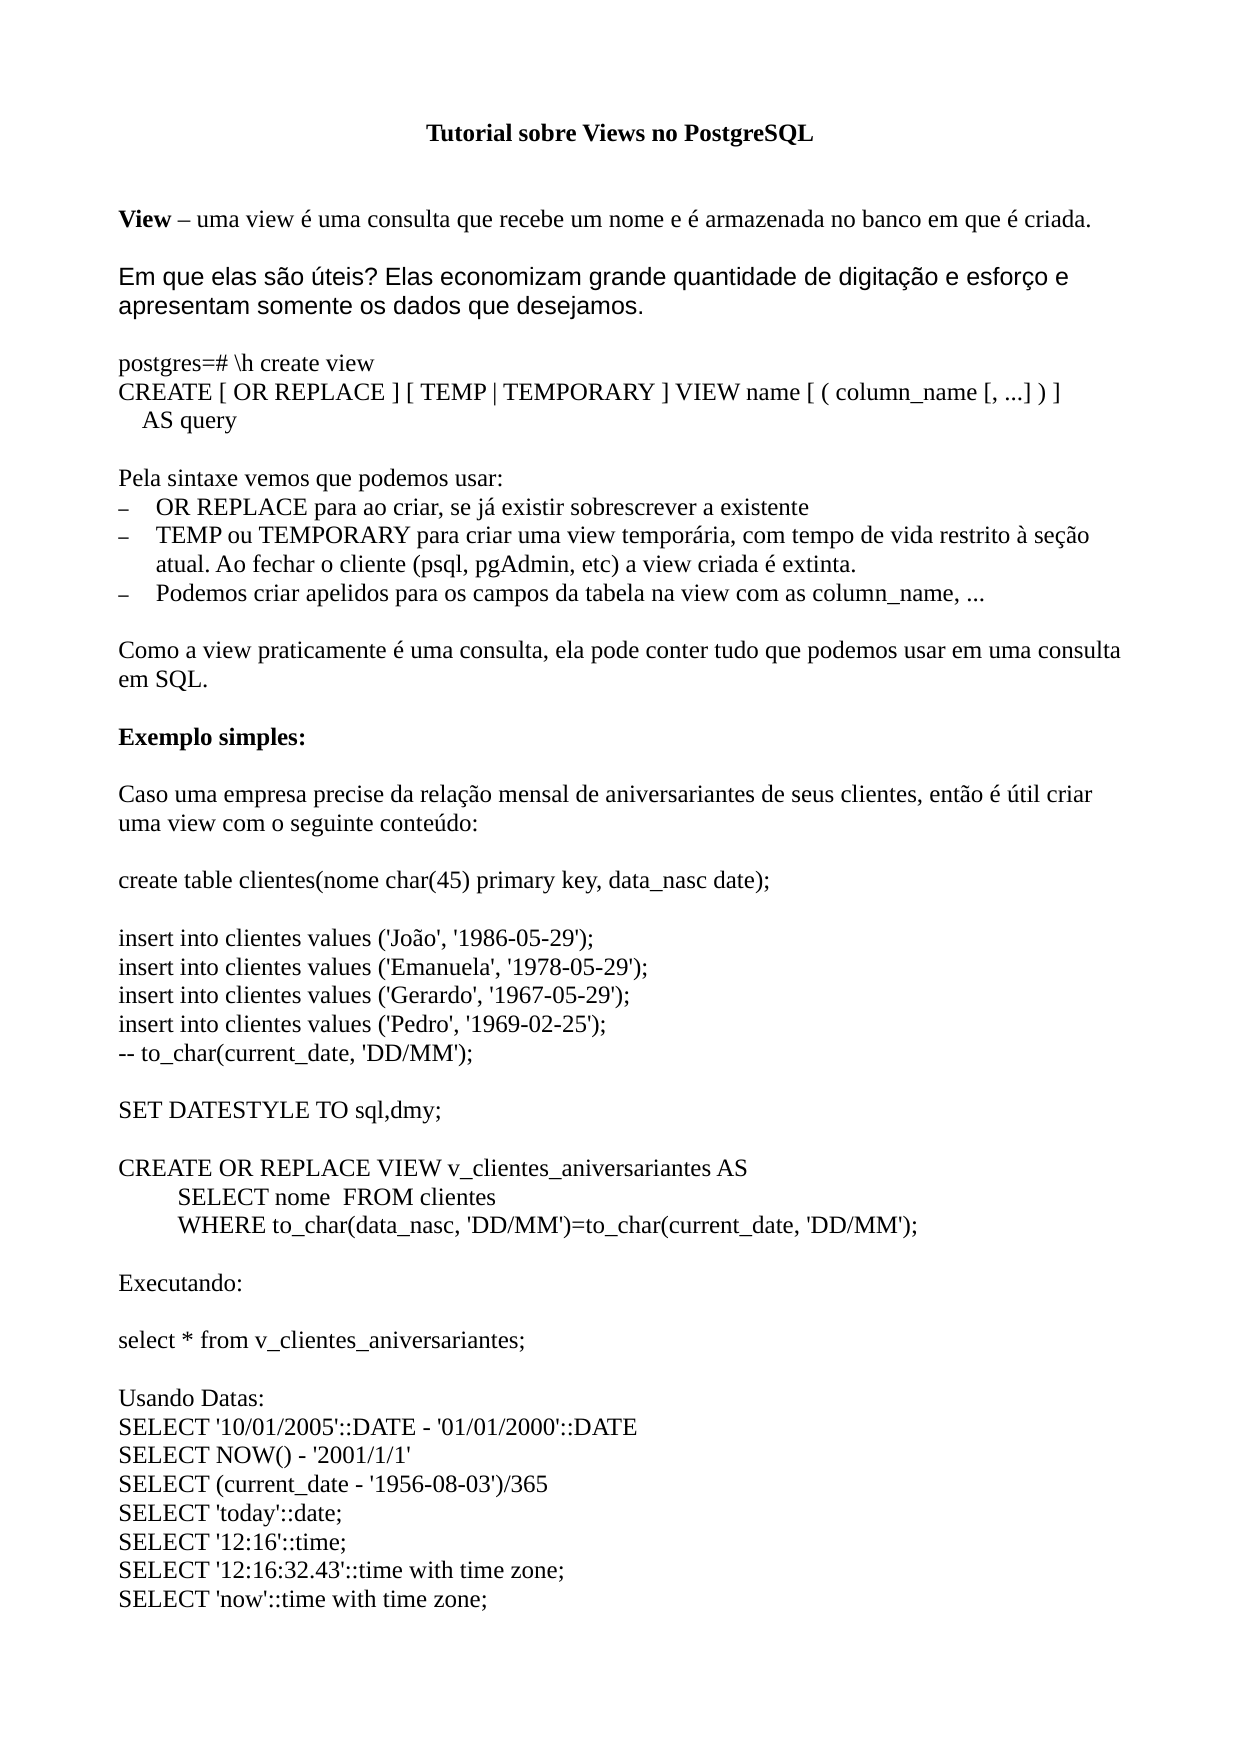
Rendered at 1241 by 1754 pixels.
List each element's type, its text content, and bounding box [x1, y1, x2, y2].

text SELECT '10/01/2005'::DATE - '01/01/2000'::DATE [118, 1412, 1122, 1441]
text postgres=# \h create view [118, 348, 1122, 377]
list OR REPLACE para ao criar, se já existir sobrescrever a existente [118, 492, 1122, 521]
text create table clientes(nome char(45) primary key, data_nasc date); [118, 866, 1122, 894]
list Podemos criar apelidos para os campos da tabela na view com as column_name, ... [118, 578, 1122, 607]
text CREATE [ OR REPLACE ] [ TEMP | TEMPORARY ] VIEW name [ ( column_name [, ...] ) ] [118, 377, 1122, 406]
text SET DATESTYLE TO sql,dmy; [118, 1096, 1122, 1124]
text SELECT NOW() - '2001/1/1' [118, 1441, 1122, 1469]
text insert into clientes values ('Gerardo', '1967-05-29'); [118, 981, 1122, 1009]
text Tutorial sobre Views no PostgreSQL [118, 118, 1122, 147]
text select * from v_clientes_aniversariantes; [118, 1326, 1122, 1354]
text Exemplo simples: [118, 722, 1122, 751]
text WHERE to_char(data_nasc, 'DD/MM')=to_char(current_date, 'DD/MM'); [118, 1211, 1122, 1239]
text Caso uma empresa precise da relação mensal de aniversariantes de seus clientes, então é útil criar uma view com o seguinte conteúdo: [118, 779, 1122, 837]
text SELECT 'now'::time with time zone; [118, 1584, 1122, 1613]
text insert into clientes values ('Pedro', '1969-02-25'); [118, 1009, 1122, 1038]
text SELECT (current_date - '1956-08-03')/365 [118, 1469, 1122, 1498]
text Usando Datas: [118, 1383, 1122, 1412]
text SELECT '12:16:32.43'::time with time zone; [118, 1556, 1122, 1584]
text Como a view praticamente é uma consulta, ela pode conter tudo que podemos usar em uma consulta em SQL. [118, 636, 1122, 693]
text Pela sintaxe vemos que podemos usar: [118, 463, 1122, 492]
list TEMP ou TEMPORARY para criar uma view temporária, com tempo de vida restrito à seção atual. Ao fechar o cliente (psql, pgAdmin, etc) a view criada é extinta. [118, 521, 1122, 578]
text insert into clientes values ('João', '1986-05-29'); [118, 923, 1122, 952]
text View – uma view é uma consulta que recebe um nome e é armazenada no banco em que é criada. [118, 204, 1122, 233]
text SELECT nome FROM clientes [118, 1182, 1122, 1211]
text CREATE OR REPLACE VIEW v_clientes_aniversariantes AS [118, 1153, 1122, 1182]
text Executando: [118, 1268, 1122, 1297]
text Em que elas são úteis? Elas economizam grande quantidade de digitação e esforço e apresentam somente os dados que desejamos. [118, 262, 1122, 319]
text AS query [118, 406, 1122, 434]
text insert into clientes values ('Emanuela', '1978-05-29'); [118, 952, 1122, 981]
text -- to_char(current_date, 'DD/MM'); [118, 1038, 1122, 1067]
text SELECT 'today'::date; [118, 1498, 1122, 1527]
text SELECT '12:16'::time; [118, 1527, 1122, 1556]
